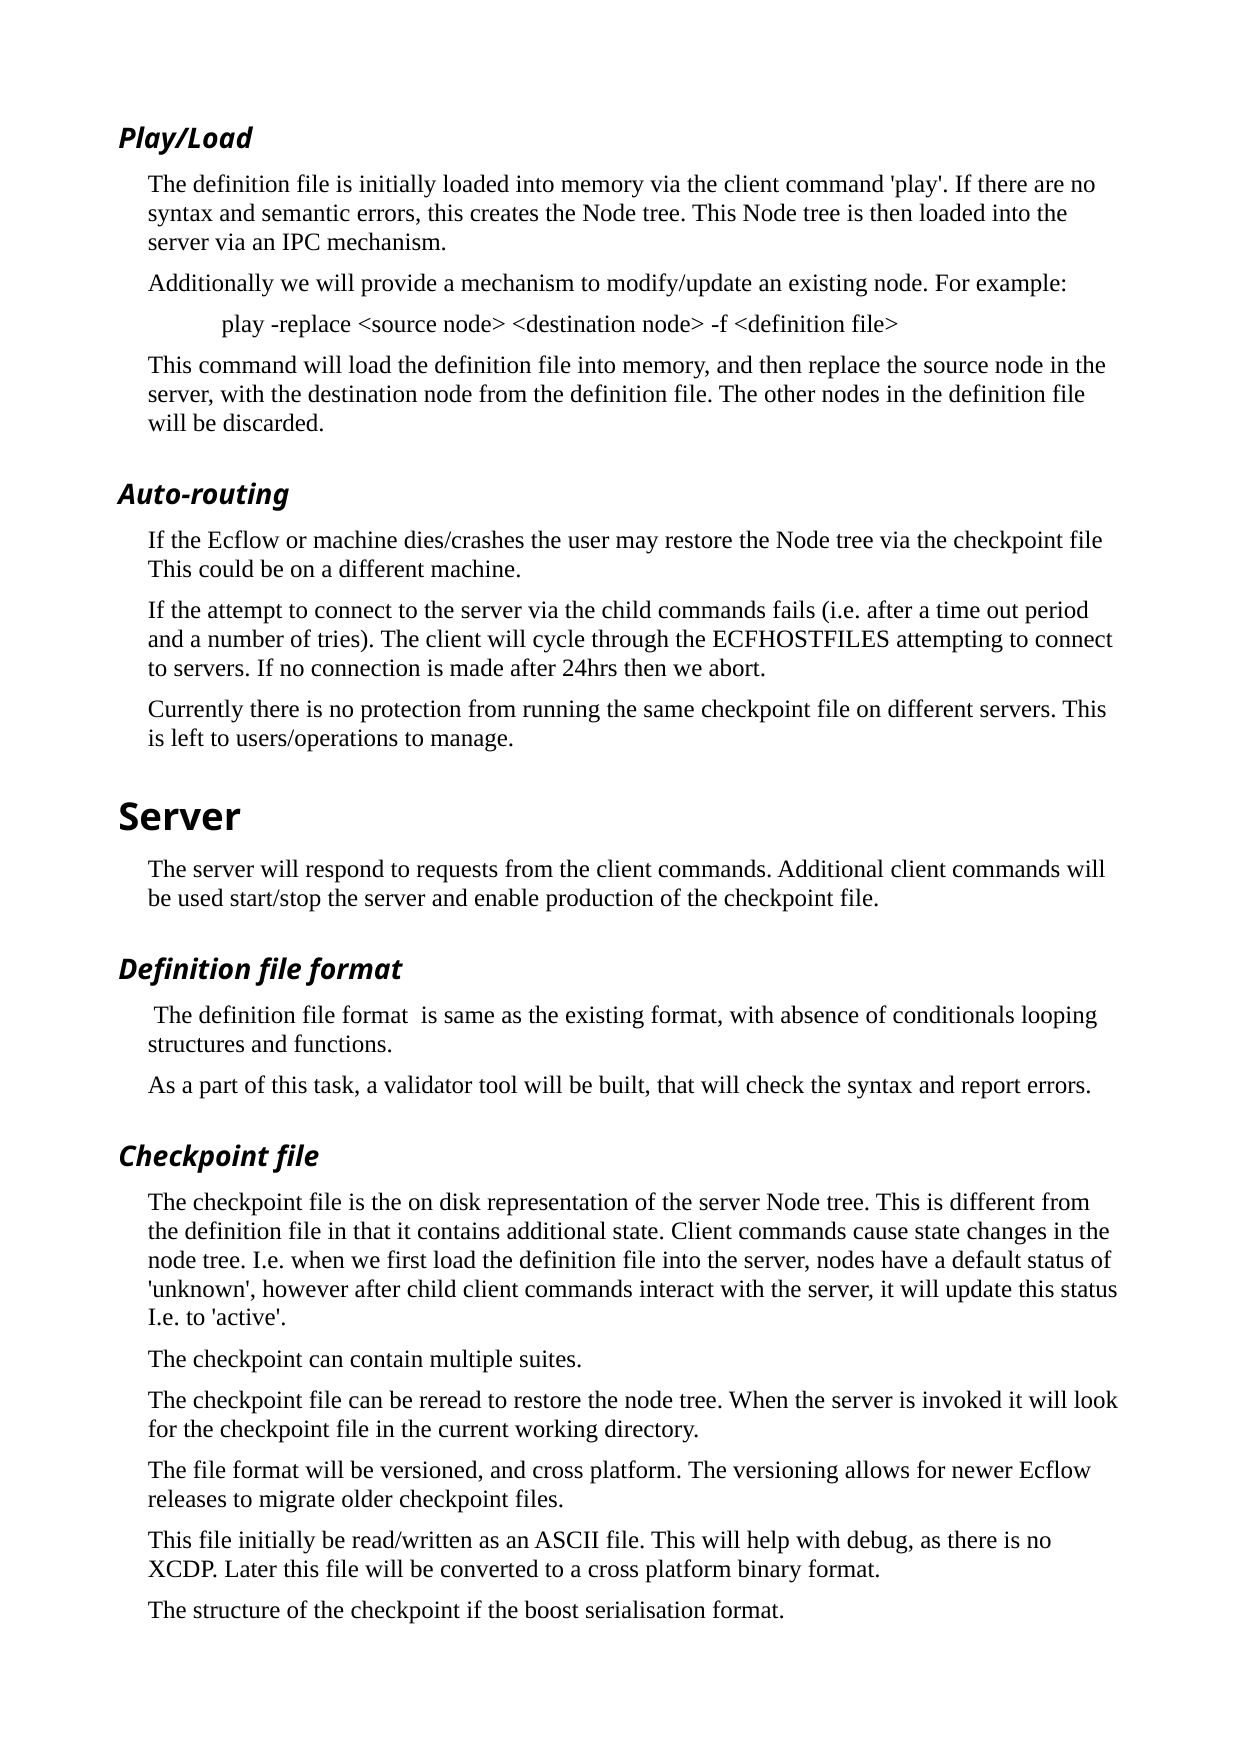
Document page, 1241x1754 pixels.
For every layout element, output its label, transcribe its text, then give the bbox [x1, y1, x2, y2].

subtitle Auto-routing [118, 474, 1122, 513]
text Additionally we will provide a mechanism to modify/update an existing node. For example: [148, 268, 1122, 297]
text This command will load the definition file into memory, and then replace the source node in the server, with the destination node from the definition file. The other nodes in the definition file will be discarded. [148, 351, 1122, 437]
text The structure of the checkpoint if the boost serialisation format. [148, 1595, 1122, 1624]
subtitle Checkpoint file [118, 1136, 1122, 1175]
subtitle Server [118, 789, 1122, 841]
text The checkpoint can contain multiple suites. [148, 1344, 1122, 1372]
text The definition file is initially loaded into memory via the client command 'play'. If there are no syntax and semantic errors, this creates the Node tree. This Node tree is then loaded into the server via an IPC mechanism. [148, 169, 1122, 256]
text Currently there is no protection from running the same checkpoint file on different servers. This is left to users/operations to manage. [148, 694, 1122, 752]
text The checkpoint file can be reread to restore the node tree. When the server is invoked it will look for the checkpoint file in the current working directory. [148, 1385, 1122, 1442]
text This file initially be read/written as an ASCII file. This will help with debug, as there is no XCDP. Later this file will be converted to a cross platform binary format. [148, 1525, 1122, 1582]
text If the attempt to connect to the server via the child commands fails (i.e. after a time out period and a number of tries). The client will cycle through the ECFHOSTFILES attempting to connect to servers. If no connection is made after 24hrs then we abort. [148, 595, 1122, 682]
subtitle Play/Load [118, 118, 1122, 157]
text play -replace <source node> <destination node> -f <definition file> [148, 309, 1122, 338]
text The file format will be versioned, and cross platform. The versioning allows for newer Ecflow releases to migrate older checkpoint files. [148, 1455, 1122, 1512]
subtitle Definition file format [118, 949, 1122, 987]
text If the Ecflow or machine dies/crashes the user may restore the Node tree via the checkpoint file This could be on a different machine. [148, 525, 1122, 583]
text The checkpoint file is the on disk representation of the server Node tree. This is different from the definition file in that it contains additional state. Client commands cause state changes in the node tree. I.e. when we first load the definition file into the server, nodes have a default status of 'unknown', however after child client commands interact with the server, it will update this status I.e. to 'active'. [148, 1187, 1122, 1331]
text The definition file format is same as the existing format, with absence of conditionals looping structures and functions. [148, 1000, 1122, 1057]
text As a part of this task, a validator tool will be built, that will check the syntax and report errors. [148, 1070, 1122, 1099]
text The server will respond to requests from the client commands. Additional client commands will be used start/stop the server and enable production of the checkpoint file. [148, 854, 1122, 911]
